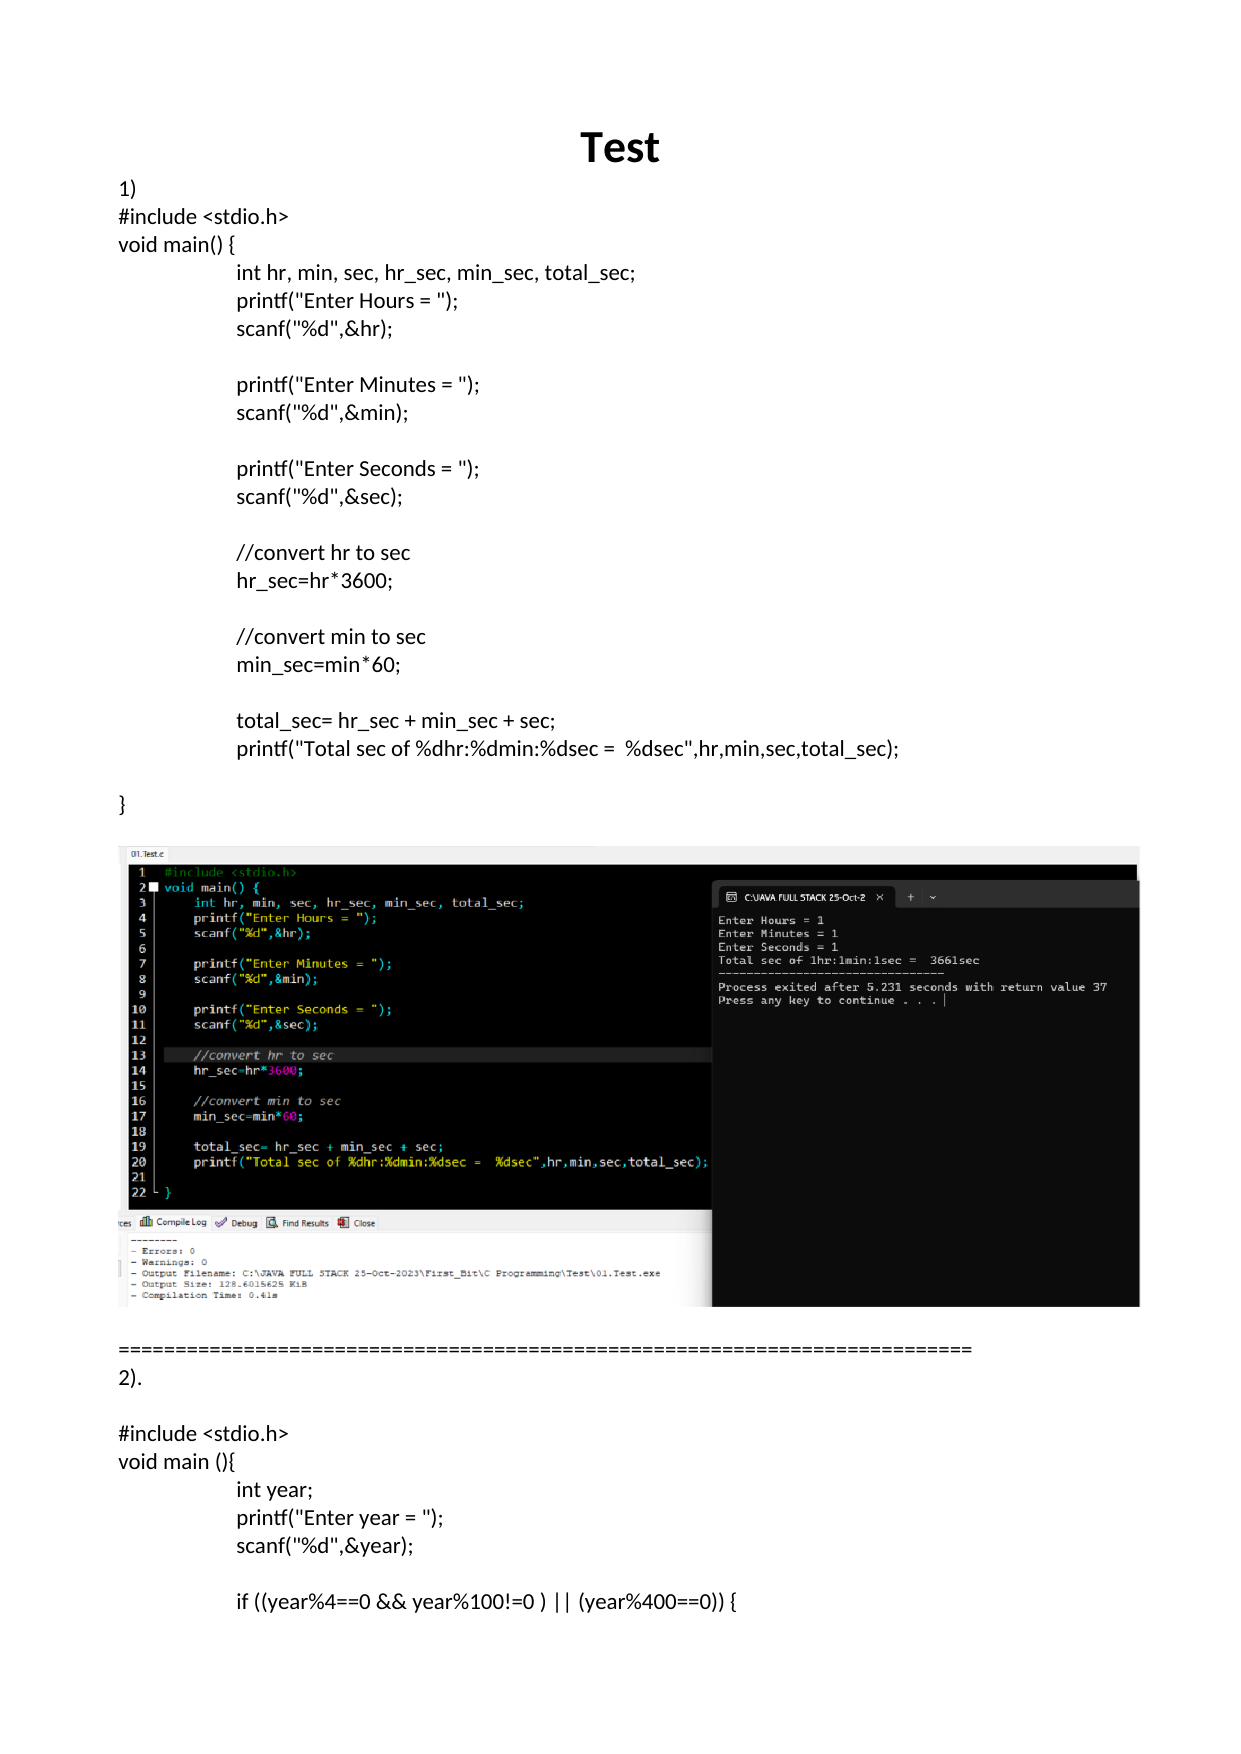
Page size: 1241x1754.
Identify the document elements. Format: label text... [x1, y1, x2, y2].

text Test [118, 118, 1122, 174]
text scanf("%d",&min); [118, 398, 1122, 426]
text printf("Enter Hours = "); [118, 286, 1122, 314]
text scanf("%d",&year); [118, 1531, 1122, 1559]
text 1) [118, 174, 1122, 202]
text printf("Enter year = "); [118, 1503, 1122, 1531]
text #include <stdio.h> [118, 202, 1122, 230]
text if ((year%4==0 && year%100!=0 ) || (year%400==0)) { [118, 1587, 1122, 1615]
text //convert hr to sec [118, 538, 1122, 566]
text //convert min to sec [118, 622, 1122, 650]
text void main() { [118, 230, 1122, 258]
text printf("Enter Seconds = "); [118, 454, 1122, 482]
text =========================================================================== [118, 1335, 1122, 1363]
text scanf("%d",&hr); [118, 314, 1122, 342]
text printf("Enter Minutes = "); [118, 370, 1122, 398]
text } [118, 791, 1122, 818]
text 2). [118, 1363, 1122, 1391]
text int year; [118, 1475, 1122, 1503]
text void main (){ [118, 1447, 1122, 1475]
text hr_sec=hr*3600; [118, 566, 1122, 594]
text scanf("%d",&sec); [118, 482, 1122, 510]
text printf("Total sec of %dhr:%dmin:%dsec = %dsec",hr,min,sec,total_sec); [118, 734, 1122, 762]
text int hr, min, sec, hr_sec, min_sec, total_sec; [118, 258, 1122, 286]
text #include <stdio.h> [118, 1419, 1122, 1447]
text total_sec= hr_sec + min_sec + sec; [118, 706, 1122, 734]
text min_sec=min*60; [118, 650, 1122, 678]
